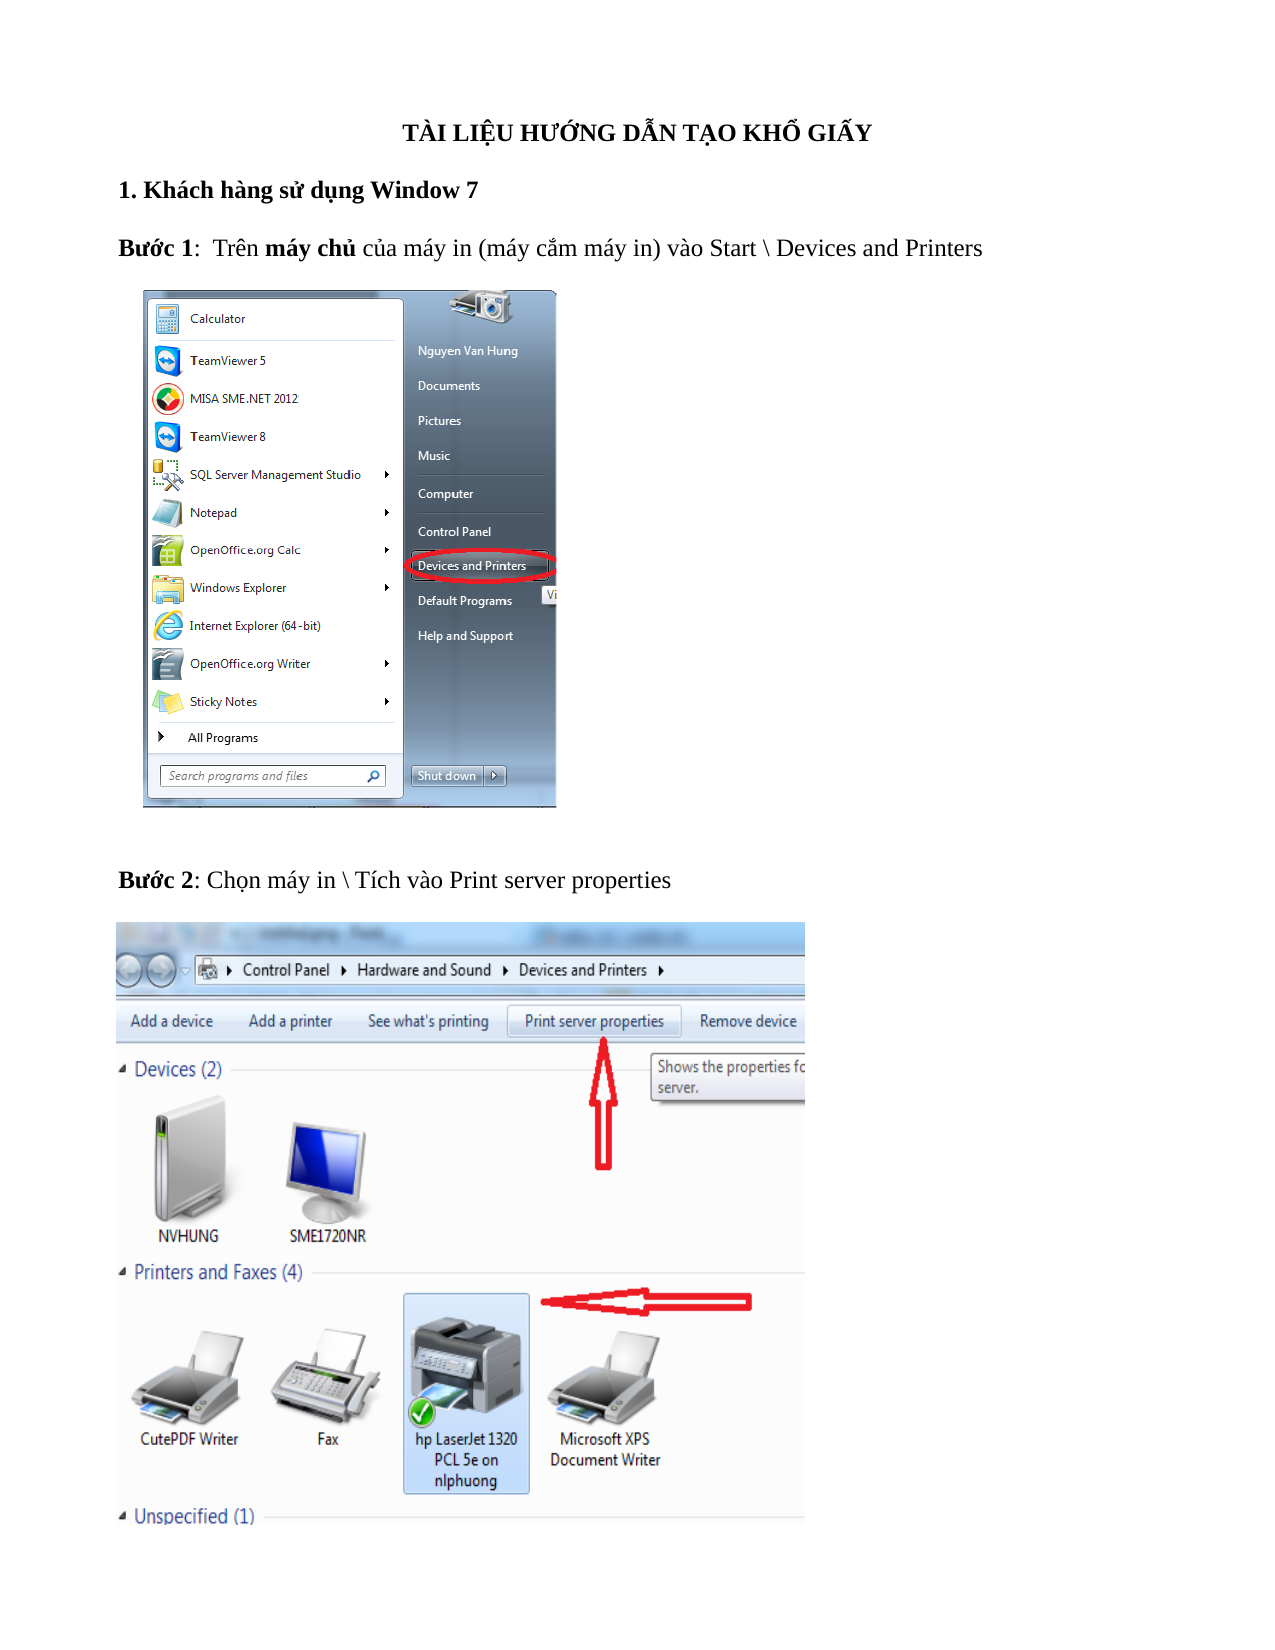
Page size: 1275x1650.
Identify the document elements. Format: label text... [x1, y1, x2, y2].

text Bước 2: Chọn máy in \ Tích vào Print server properties [118, 865, 1157, 894]
picture [143, 290, 557, 808]
text 1. Khách hàng sử dụng Window 7 [118, 176, 1157, 204]
text Bước 1: Trên máy chủ của máy in (máy cắm máy in) vào Start \ Devices and Printers [118, 233, 1157, 262]
text TÀI LIỆU HƯỚNG DẪN TẠO KHỔ GIẤY [118, 118, 1157, 147]
picture [115, 922, 805, 1525]
